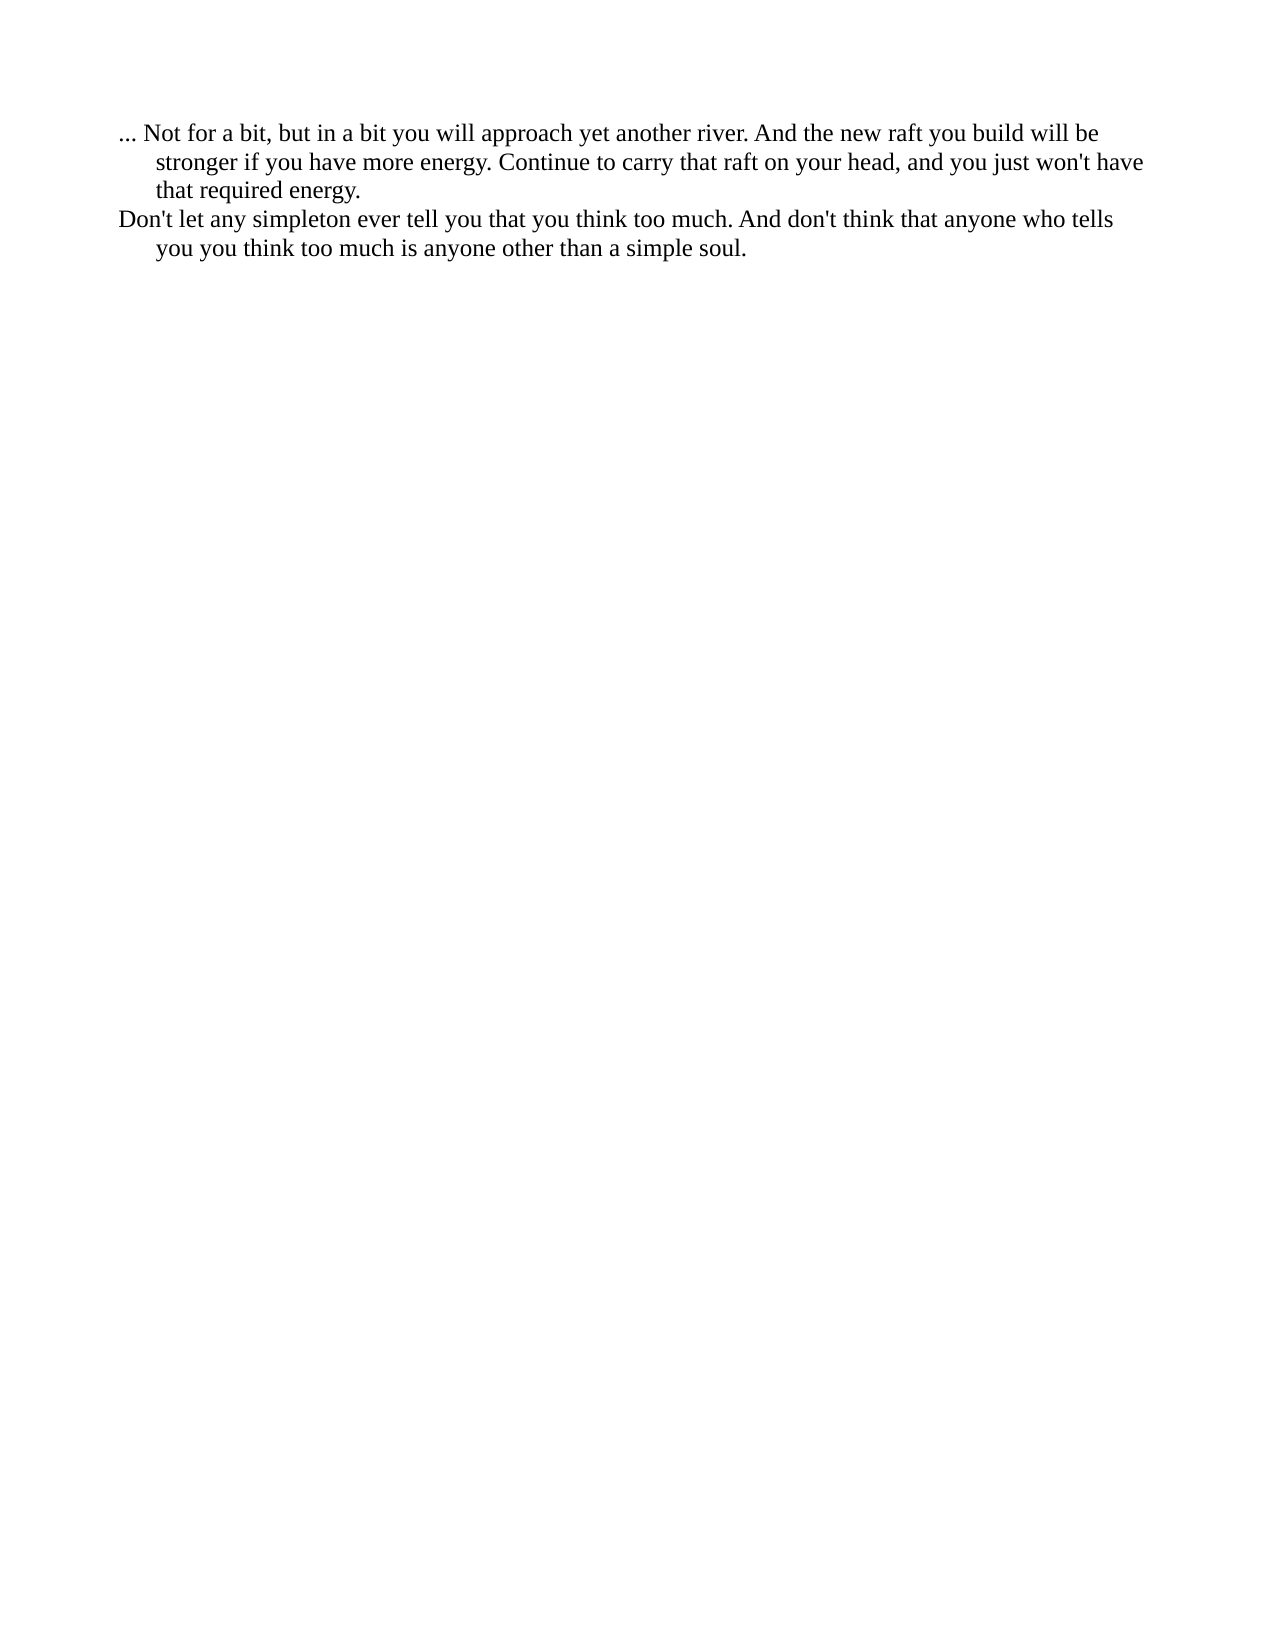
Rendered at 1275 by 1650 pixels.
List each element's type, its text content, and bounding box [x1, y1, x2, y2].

text ... Not for a bit, but in a bit you will approach yet another river. And the new raft you build will be stronger if you have more energy. Continue to carry that raft on your head, and you just won't have that required energy. [118, 118, 1157, 204]
text Don't let any simpleton ever tell you that you think too much. And don't think that anyone who tells you you think too much is anyone other than a simple soul. [118, 204, 1157, 262]
